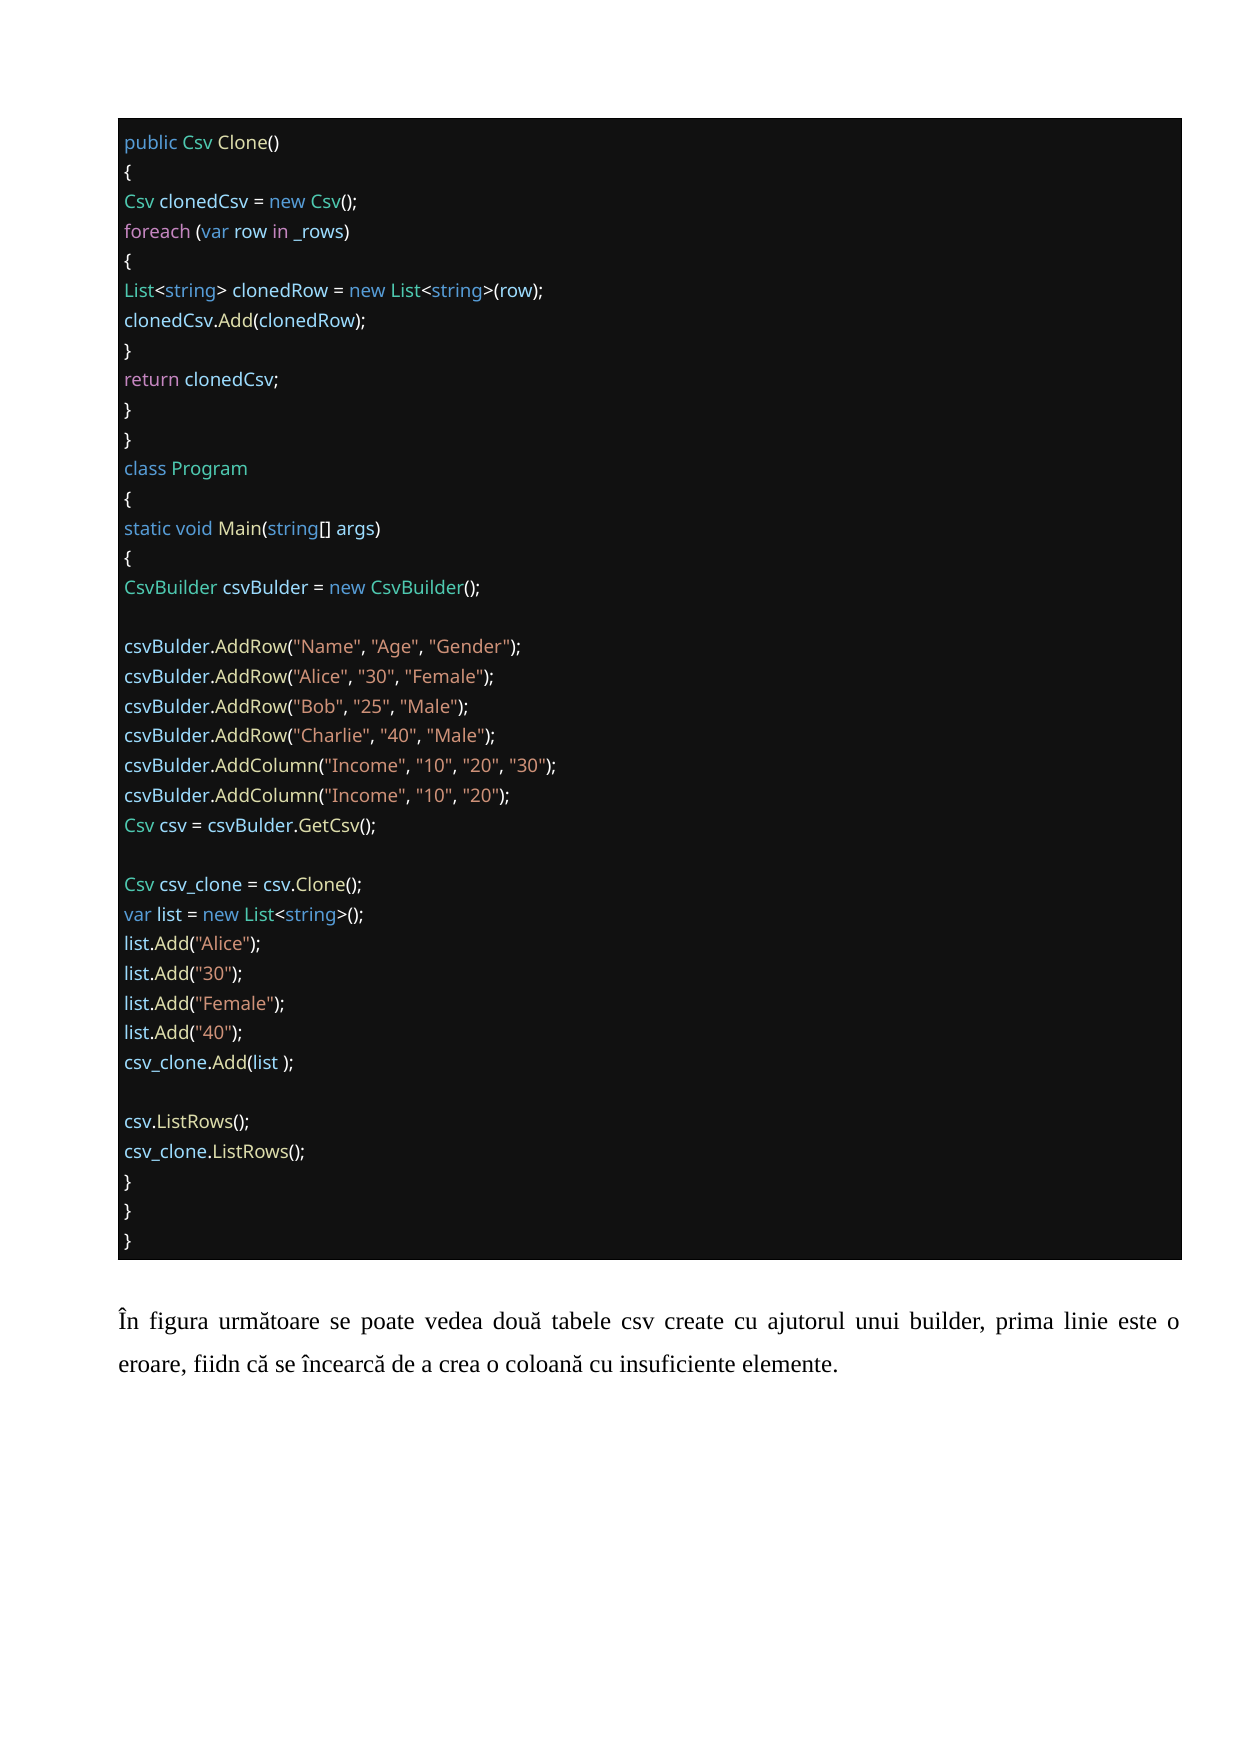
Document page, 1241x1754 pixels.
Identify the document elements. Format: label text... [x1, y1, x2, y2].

text În figura următoare se poate vedea două tabele csv create cu ajutorul unui builder, prima linie este o eroare, fiidn că se încearcă de a crea o coloană cu insuficiente elemente. [118, 1306, 1181, 1378]
table_header public Csv Clone() { Csv clonedCsv = new Csv(); foreach (var row in _rows) { List<string> clonedRow = new List<string>(row); clonedCsv.Add(clonedRow); } return clonedCsv; } } class Program { static void Main(string[] args) { CsvBuilder csvBulder = new CsvBuilder(); csvBulder.AddRow("Name", "Age", "Gender"); csvBulder.AddRow("Alice", "30", "Female"); csvBulder.AddRow("Bob", "25", "Male"); csvBulder.AddRow("Charlie", "40", "Male"); csvBulder.AddColumn("Income", "10", "20", "30"); csvBulder.AddColumn("Income", "10", "20"); Csv csv = csvBulder.GetCsv(); Csv csv_clone = csv.Clone(); var list = new List<string>(); list.Add("Alice"); list.Add("30"); list.Add("Female"); list.Add("40"); csv_clone.Add(list ); csv.ListRows(); csv_clone.ListRows(); } } } [119, 119, 1181, 1259]
